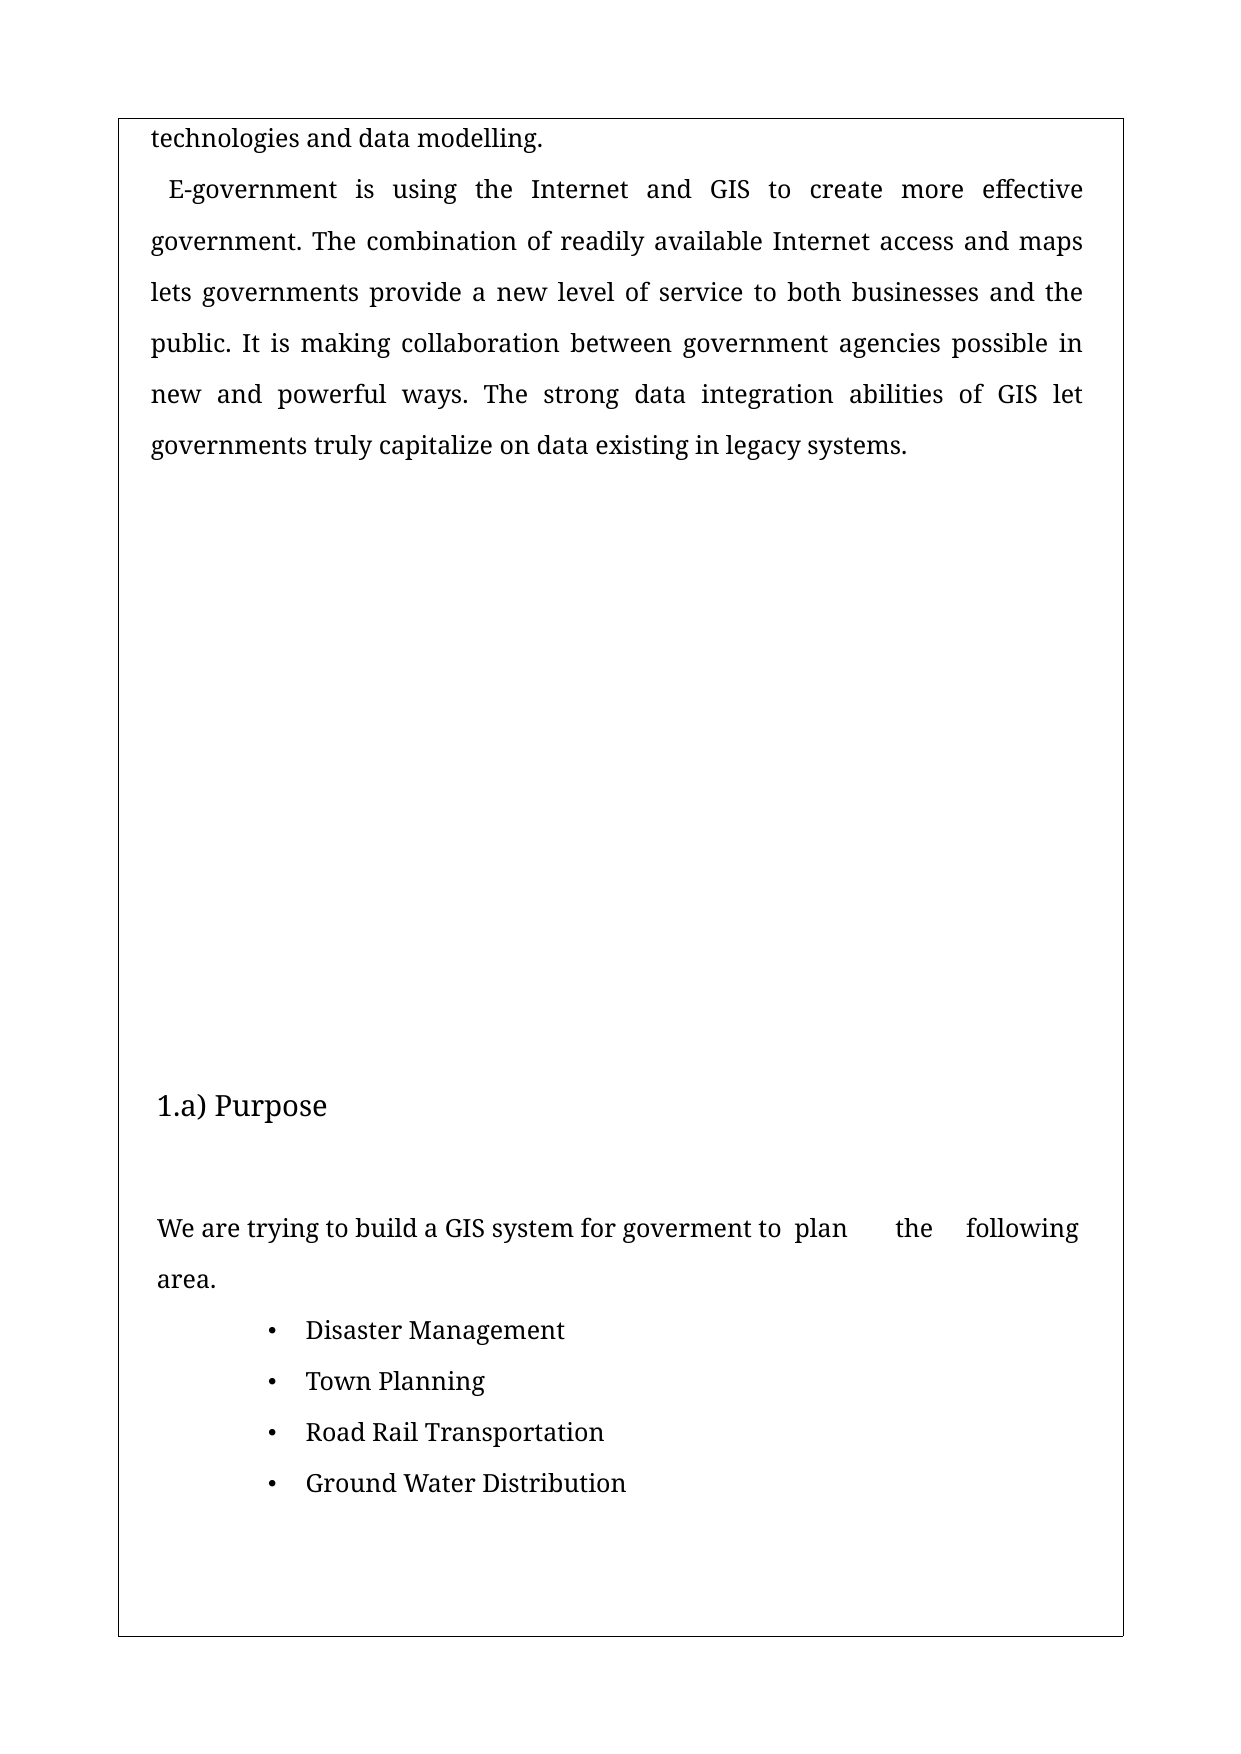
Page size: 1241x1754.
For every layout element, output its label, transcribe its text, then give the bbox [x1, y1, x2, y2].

list Disaster Management [268, 1312, 1120, 1346]
list Ground Water Distribution [268, 1465, 1120, 1499]
text E-government is using the Internet and GIS to create more effective government. The combination of readily available Internet access and maps lets governments provide a new level of service to both businesses and the public. It is making collaboration between government agencies possible in new and powerful ways. The strong data integration abilities of GIS let governments truly capitalize on data existing in legacy systems. [151, 172, 1084, 461]
list Town Planning [268, 1363, 1120, 1397]
list Road Rail Transportation [268, 1414, 1120, 1448]
text We are trying to build a GIS system for goverment to plan the following area. [157, 1210, 1078, 1295]
text technologies and data modelling. [151, 121, 1090, 155]
text 1.a) Purpose [157, 1085, 1120, 1125]
